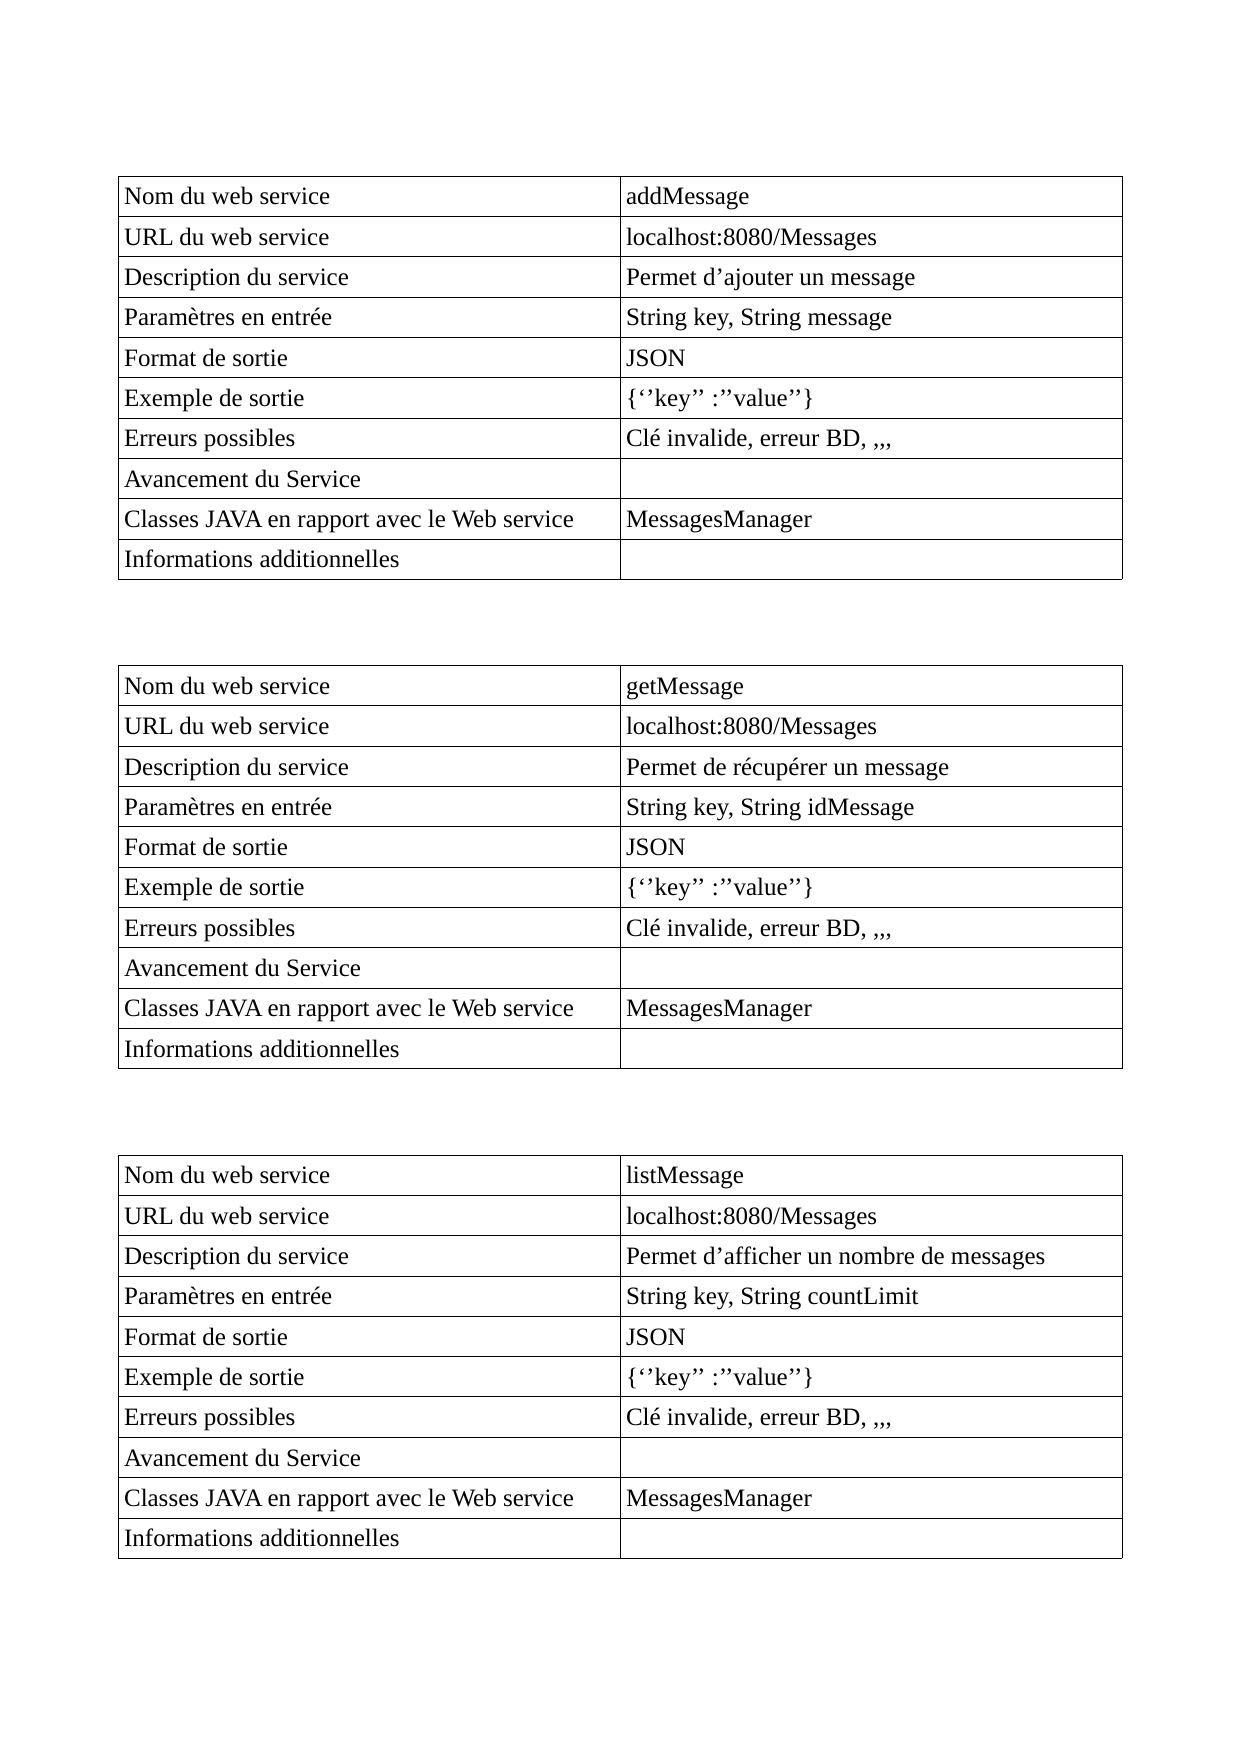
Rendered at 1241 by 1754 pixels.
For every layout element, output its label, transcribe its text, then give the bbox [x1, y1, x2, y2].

table_cell Informations additionnelles [119, 1029, 620, 1068]
table_cell Permet d’ajouter un message [621, 257, 1122, 297]
table_cell Permet de récupérer un message [621, 747, 1122, 786]
table_cell Classes JAVA en rapport avec le Web service [119, 1478, 620, 1517]
table_cell Permet d’afficher un nombre de messages [621, 1236, 1122, 1276]
table_cell Paramètres en entrée [119, 298, 620, 337]
table_header Nom du web service [119, 1156, 620, 1195]
table_cell Description du service [119, 747, 620, 786]
table_cell Format de sortie [119, 827, 620, 867]
table_cell Clé invalide, erreur BD, ,,, [621, 908, 1122, 947]
table_cell Avancement du Service [119, 948, 620, 988]
table_cell String key, String message [621, 298, 1122, 337]
table_cell Informations additionnelles [119, 540, 620, 579]
table_cell {‘’key’’ :’’value’’} [621, 378, 1122, 417]
table_cell Erreurs possibles [119, 1397, 620, 1437]
table_cell MessagesManager [621, 499, 1122, 538]
table_cell MessagesManager [621, 1478, 1122, 1517]
table_cell [621, 948, 1122, 988]
table_header addMessage [621, 177, 1122, 216]
table_cell Format de sortie [119, 338, 620, 377]
table_cell Classes JAVA en rapport avec le Web service [119, 989, 620, 1028]
table_header getMessage [621, 666, 1122, 705]
table_cell String key, String countLimit [621, 1277, 1122, 1316]
table_cell [621, 1519, 1122, 1558]
table_cell Exemple de sortie [119, 868, 620, 907]
table_cell Informations additionnelles [119, 1519, 620, 1558]
table_cell MessagesManager [621, 989, 1122, 1028]
table_cell Avancement du Service [119, 459, 620, 498]
table_header Nom du web service [119, 177, 620, 216]
table_header Nom du web service [119, 666, 620, 705]
table_cell {‘’key’’ :’’value’’} [621, 868, 1122, 907]
table_cell Exemple de sortie [119, 378, 620, 417]
table_cell localhost:8080/Messages [621, 706, 1122, 746]
table_cell Format de sortie [119, 1317, 620, 1356]
table_cell Exemple de sortie [119, 1357, 620, 1396]
table_cell [621, 459, 1122, 498]
table_cell Paramètres en entrée [119, 787, 620, 826]
table_cell Classes JAVA en rapport avec le Web service [119, 499, 620, 538]
table_cell JSON [621, 1317, 1122, 1356]
table_cell JSON [621, 827, 1122, 867]
table_cell Description du service [119, 1236, 620, 1276]
table_cell localhost:8080/Messages [621, 1196, 1122, 1235]
table_cell URL du web service [119, 217, 620, 256]
table_cell [621, 1029, 1122, 1068]
table_cell Avancement du Service [119, 1438, 620, 1477]
table_cell Clé invalide, erreur BD, ,,, [621, 1397, 1122, 1437]
table_cell {‘’key’’ :’’value’’} [621, 1357, 1122, 1396]
table_cell URL du web service [119, 706, 620, 746]
table_cell localhost:8080/Messages [621, 217, 1122, 256]
table_cell Erreurs possibles [119, 419, 620, 458]
table_header listMessage [621, 1156, 1122, 1195]
table_cell Erreurs possibles [119, 908, 620, 947]
table_cell URL du web service [119, 1196, 620, 1235]
table_cell Clé invalide, erreur BD, ,,, [621, 419, 1122, 458]
table_cell [621, 540, 1122, 579]
table_cell [621, 1438, 1122, 1477]
table_cell String key, String idMessage [621, 787, 1122, 826]
table_cell Paramètres en entrée [119, 1277, 620, 1316]
table_cell Description du service [119, 257, 620, 297]
table_cell JSON [621, 338, 1122, 377]
